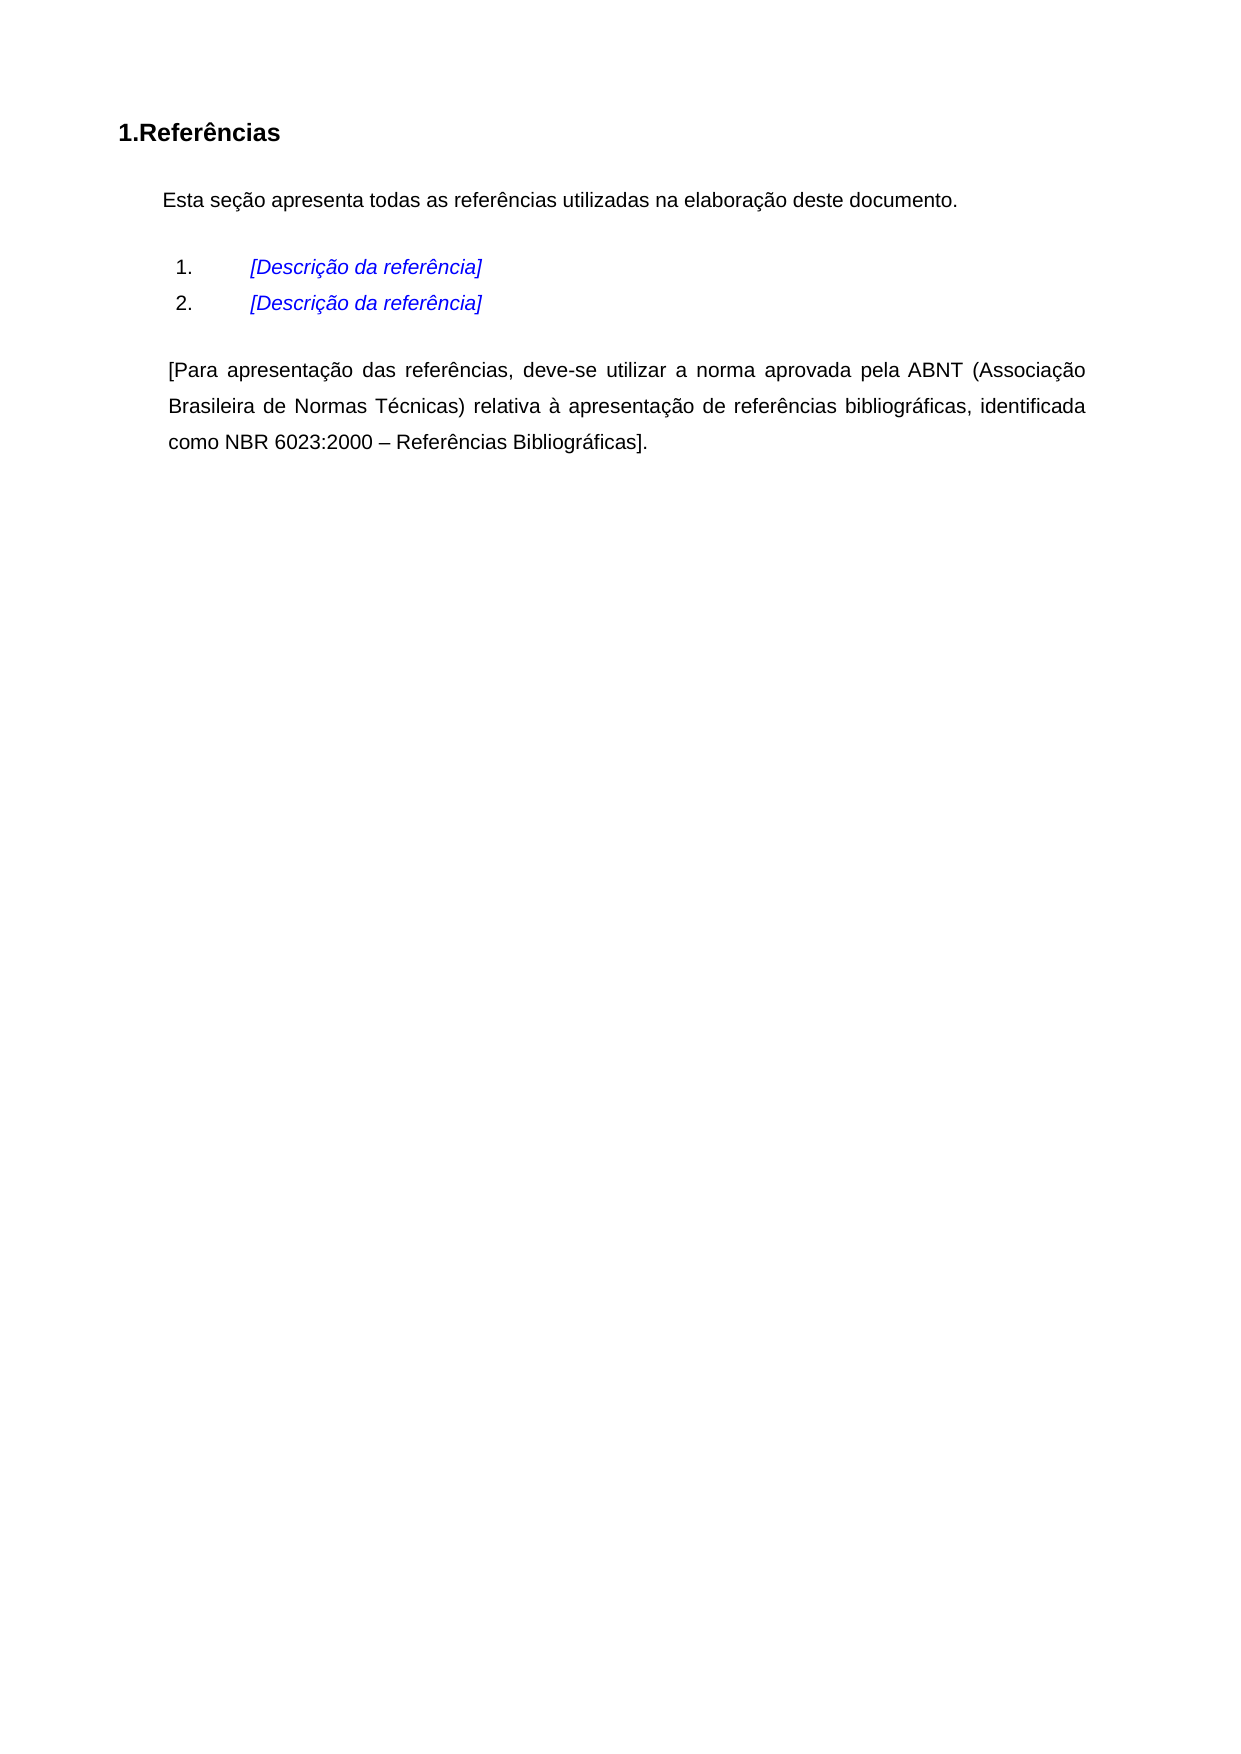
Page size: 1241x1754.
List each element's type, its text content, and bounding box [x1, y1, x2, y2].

text [Para apresentação das referências, deve-se utilizar a norma aprovada pela ABNT (Associação Brasileira de Normas Técnicas) relativa à apresentação de referências bibliográficas, identificada como NBR 6023:2000 – Referências Bibliográficas]. [168, 358, 1087, 454]
table_header 1. [168, 249, 243, 285]
table_cell [Descrição da referência] [243, 285, 1074, 321]
table_cell 2. [168, 285, 243, 321]
text Esta seção apresenta todas as referências utilizadas na elaboração deste documento. [118, 188, 1087, 212]
table_header [Descrição da referência] [243, 249, 1074, 285]
subtitle Referências [118, 118, 1087, 147]
